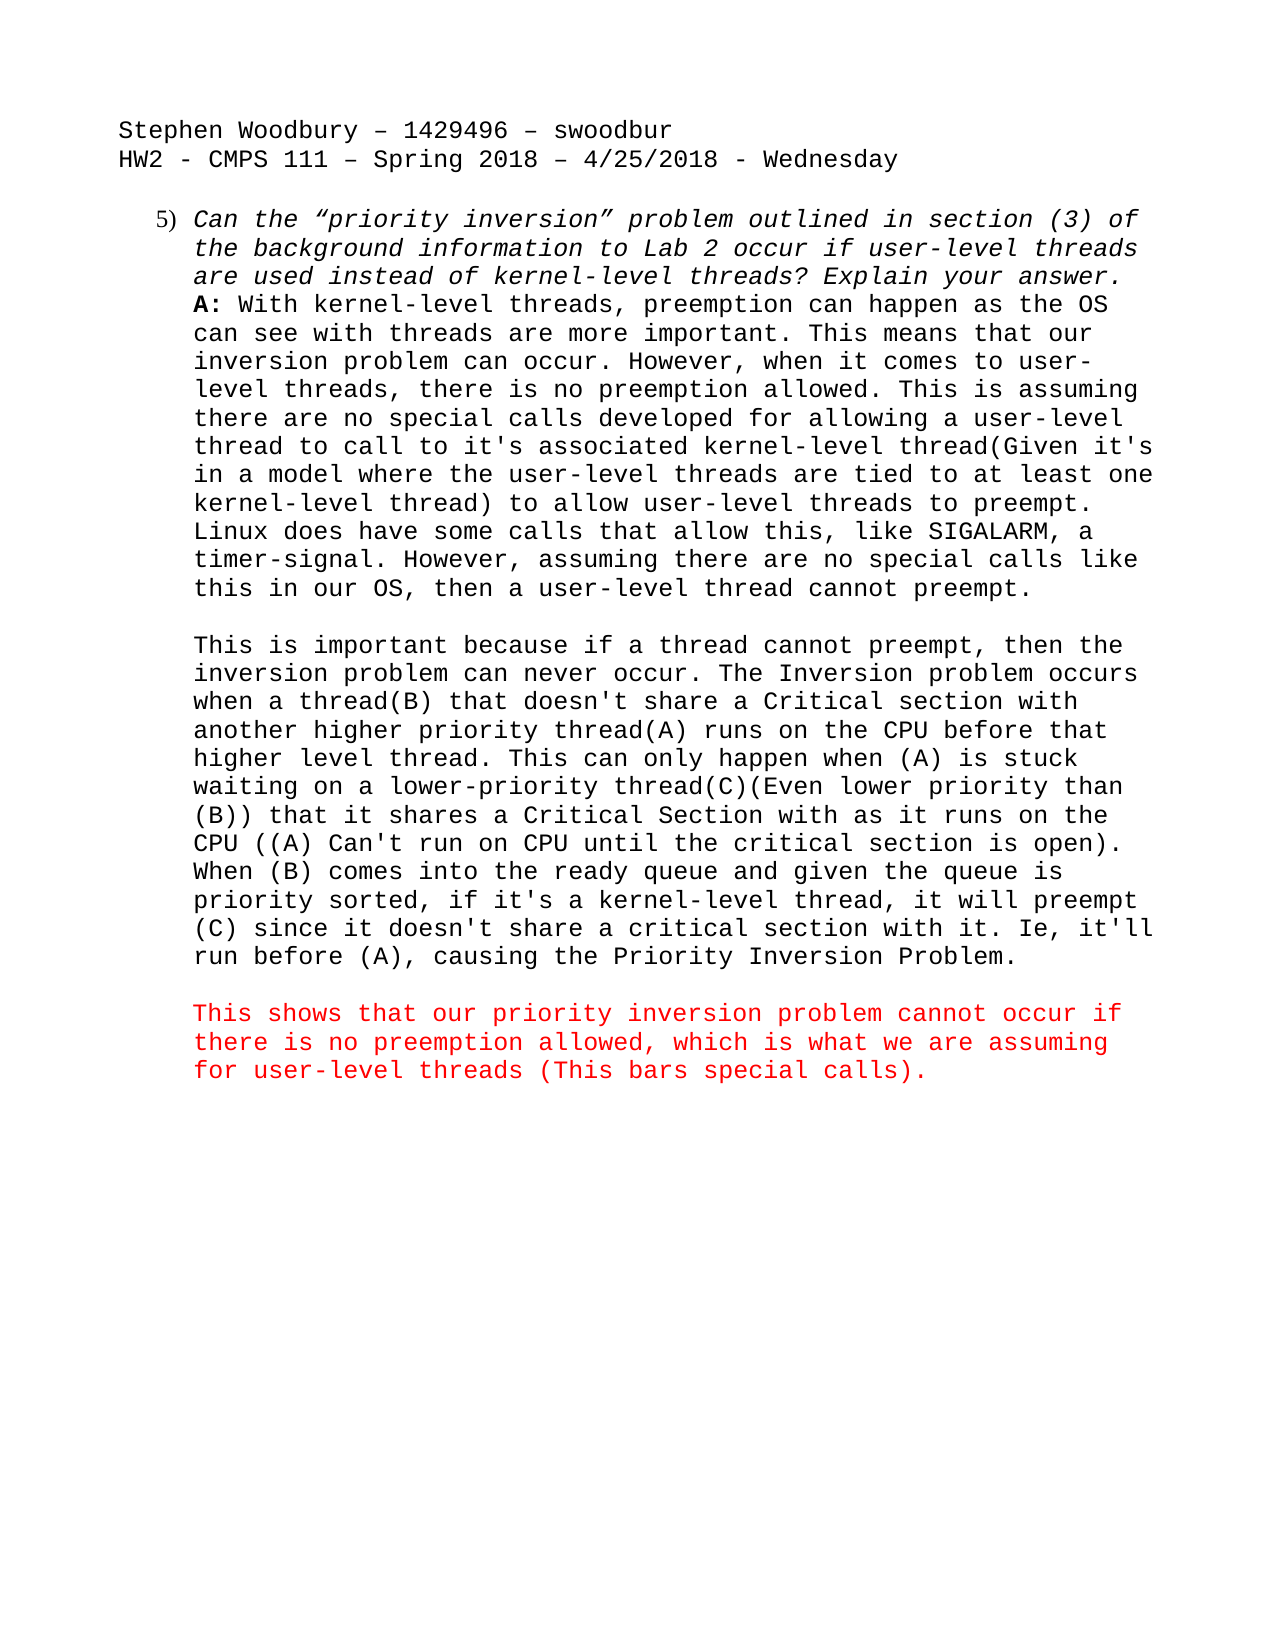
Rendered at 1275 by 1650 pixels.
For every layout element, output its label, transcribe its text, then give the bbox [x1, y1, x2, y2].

list A: With kernel-level threads, preemption can happen as the OS can see with threads are more important. This means that our inversion problem can occur. However, when it comes to user-level threads, there is no preemption allowed. This is assuming there are no special calls developed for allowing a user-level thread to call to it's associated kernel-level thread(Given it's in a model where the user-level threads are tied to at least one kernel-level thread) to allow user-level threads to preempt. Linux does have some calls that allow this, like SIGALARM, a timer-signal. However, assuming there are no special calls like this in our OS, then a user-level thread cannot preempt. [156, 292, 1157, 603]
list This is important because if a thread cannot preempt, then the inversion problem can never occur. The Inversion problem occurs when a thread(B) that doesn't share a Critical section with another higher priority thread(A) runs on the CPU before that higher level thread. This can only happen when (A) is stuck waiting on a lower-priority thread(C)(Even lower priority than (B)) that it shares a Critical Section with as it runs on the CPU ((A) Can't run on CPU until the critical section is open). When (B) comes into the ready queue and given the queue is priority sorted, if it's a kernel-level thread, it will preempt (C) since it doesn't share a critical section with it. Ie, it'll run before (A), causing the Priority Inversion Problem. [156, 632, 1157, 972]
text there is no preemption allowed, which is what we are assuming [118, 1029, 1157, 1058]
list Can the “priority inversion” problem outlined in section (3) of the background information to Lab 2 occur if user-level threads are used instead of kernel-level threads? Explain your answer. [156, 204, 1157, 292]
text for user-level threads (This bars special calls). [118, 1058, 1157, 1086]
text This shows that our priority inversion problem cannot occur if [118, 1001, 1157, 1029]
